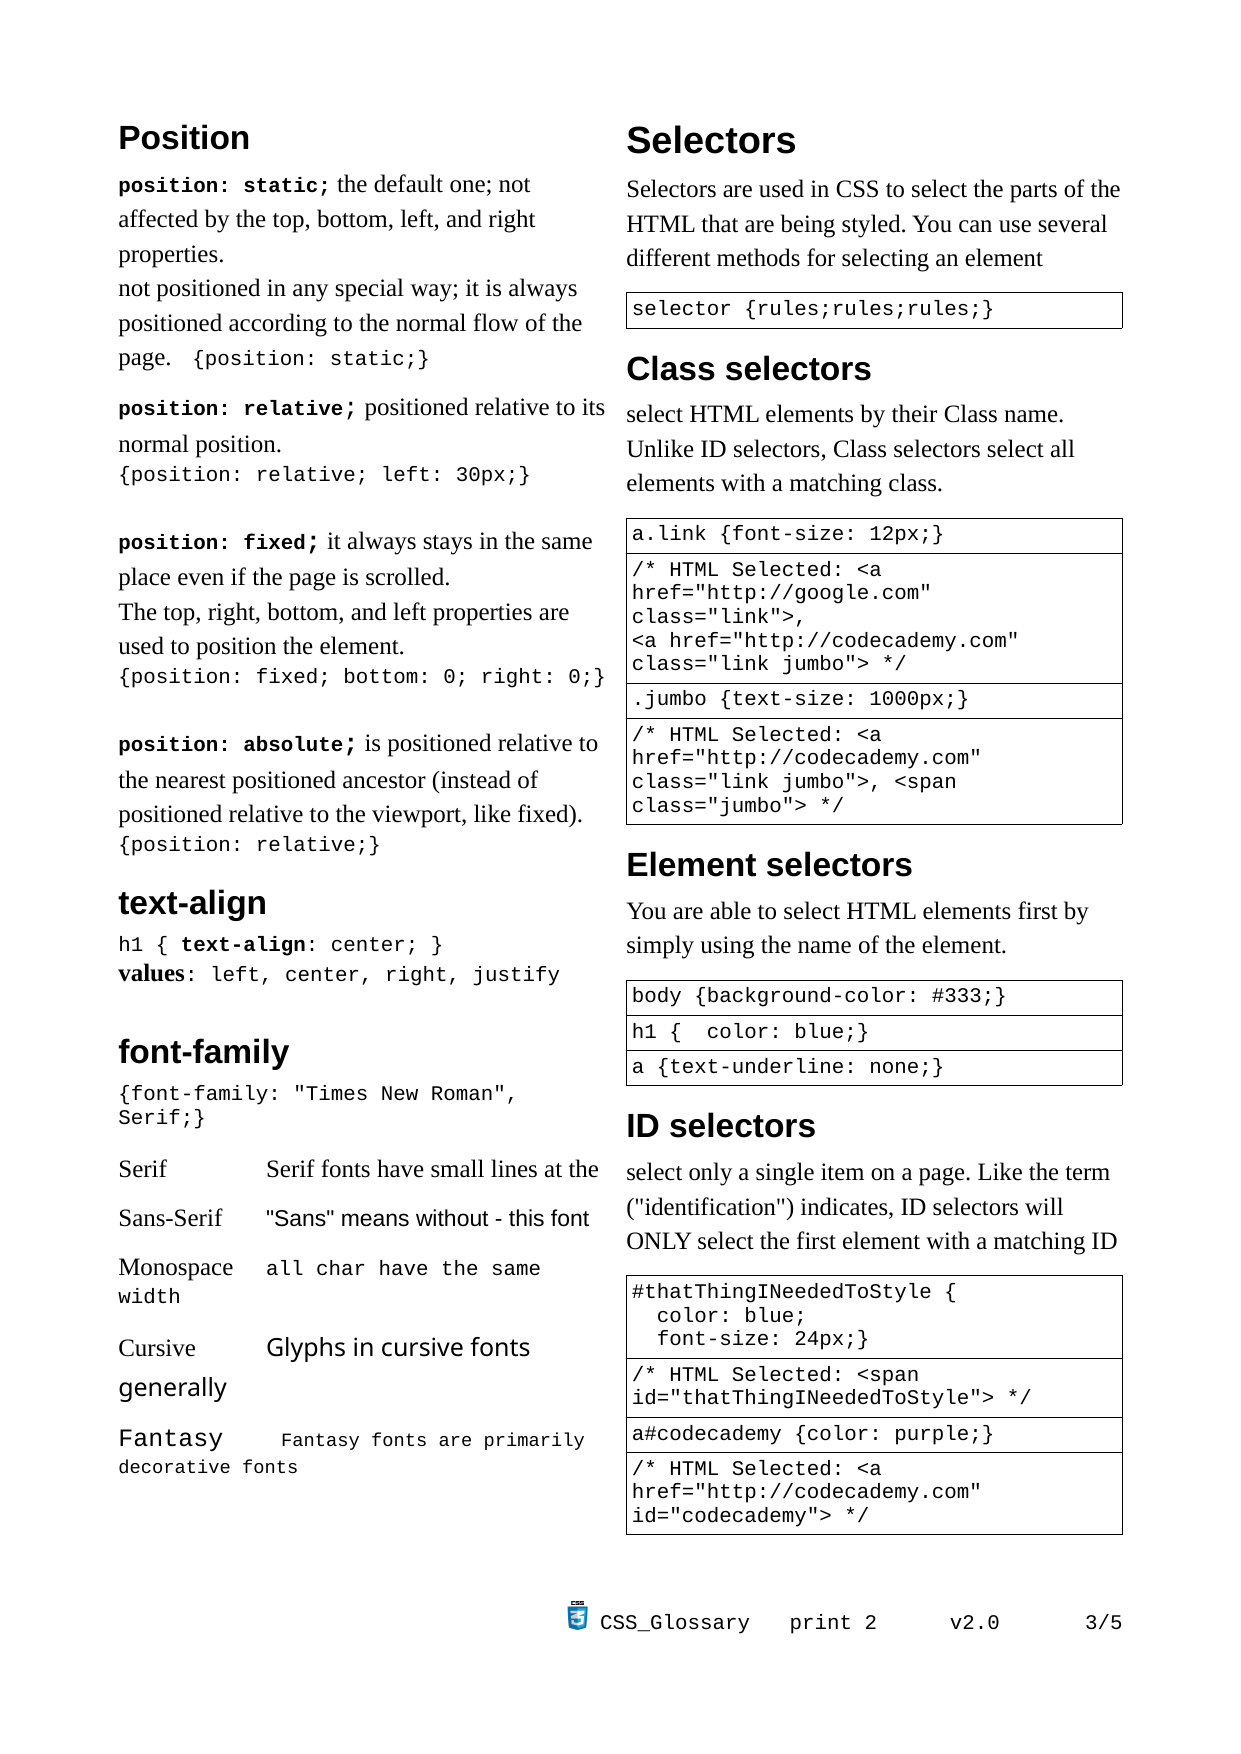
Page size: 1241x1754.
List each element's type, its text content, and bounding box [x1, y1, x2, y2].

text Selectors are used in CSS to select the parts of the HTML that are being styled. You can use several different methods for selecting an element [626, 174, 1122, 272]
table_cell h1 { color: blue;} [627, 1016, 1122, 1050]
text Fantasy Fantasy fonts are primarily decorative fonts [118, 1426, 614, 1479]
text Cursive Glyphs in cursive fonts generally [118, 1329, 614, 1404]
subtitle Position [118, 118, 614, 157]
subtitle text-align [118, 883, 614, 922]
text select HTML elements by their Class name. Unlike ID selectors, Class selectors select all elements with a matching class. [626, 399, 1122, 497]
text select only a single item on a page. Like the term ("identification") indicates, ID selectors will ONLY select the first element with a matching ID [626, 1157, 1122, 1255]
subtitle Class selectors [626, 348, 1122, 387]
text {position: fixed; bottom: 0; right: 0;} [118, 666, 614, 689]
text You are able to select HTML elements first by simply using the name of the element. [626, 896, 1122, 959]
table_cell a {text-underline: none;} [627, 1051, 1122, 1085]
text position: absolute; is positioned relative to the nearest positioned ancestor (instead of positioned relative to the viewport, like fixed). [118, 728, 614, 828]
text position: relative; positioned relative to its normal position. [118, 392, 614, 458]
table_header a.link {font-size: 12px;} [627, 519, 1122, 553]
table_cell /* HTML Selected: <a href="http://google.com" class="link">, <a href="http://codecademy.com" class="link jumbo"> */ [627, 554, 1122, 683]
text {position: relative;} [118, 834, 614, 857]
table_cell /* HTML Selected: <a href="http://codecademy.com" class="link jumbo">, <span class="jumbo"> */ [627, 719, 1122, 824]
subtitle Element selectors [626, 845, 1122, 883]
text Monospace all char have the same width [118, 1252, 614, 1310]
table_cell .jumbo {text-size: 1000px;} [627, 684, 1122, 718]
text position: static; the default one; not affected by the top, bottom, left, and right properties. [118, 169, 614, 268]
table_cell a#codecademy {color: purple;} [627, 1418, 1122, 1452]
text The top, right, bottom, and left properties are used to position the element. [118, 597, 614, 660]
subtitle ID selectors [626, 1106, 1122, 1145]
table_header body {background-color: #333;} [627, 981, 1122, 1015]
text not positioned in any special way; it is always positioned according to the normal flow of the page. {position: static;} [118, 273, 614, 372]
subtitle Selectors [626, 118, 1122, 162]
table_cell /* HTML Selected: <a href="http://codecademy.com" id="codecademy"> */ [627, 1453, 1122, 1534]
text h1 { text-align: center; } [118, 934, 614, 958]
picture [567, 1601, 588, 1630]
text values: left, center, right, justify [118, 958, 614, 987]
subtitle font-family [118, 1032, 614, 1071]
text {position: relative; left: 30px;} [118, 463, 614, 487]
text Sans-Serif "Sans" means without - this font [118, 1203, 614, 1232]
text Serif Serif fonts have small lines at the [118, 1154, 614, 1183]
table_header #thatThingINeededToStyle { color: blue; font-size: 24px;} [627, 1276, 1122, 1358]
table_header selector {rules;rules;rules;} [627, 293, 1122, 327]
text {font-family: "Times New Roman", Serif;} [118, 1083, 614, 1130]
table_cell /* HTML Selected: <span id="thatThingINeededToStyle"> */ [627, 1359, 1122, 1417]
text position: fixed; it always stays in the same place even if the page is scrolled. [118, 526, 614, 591]
